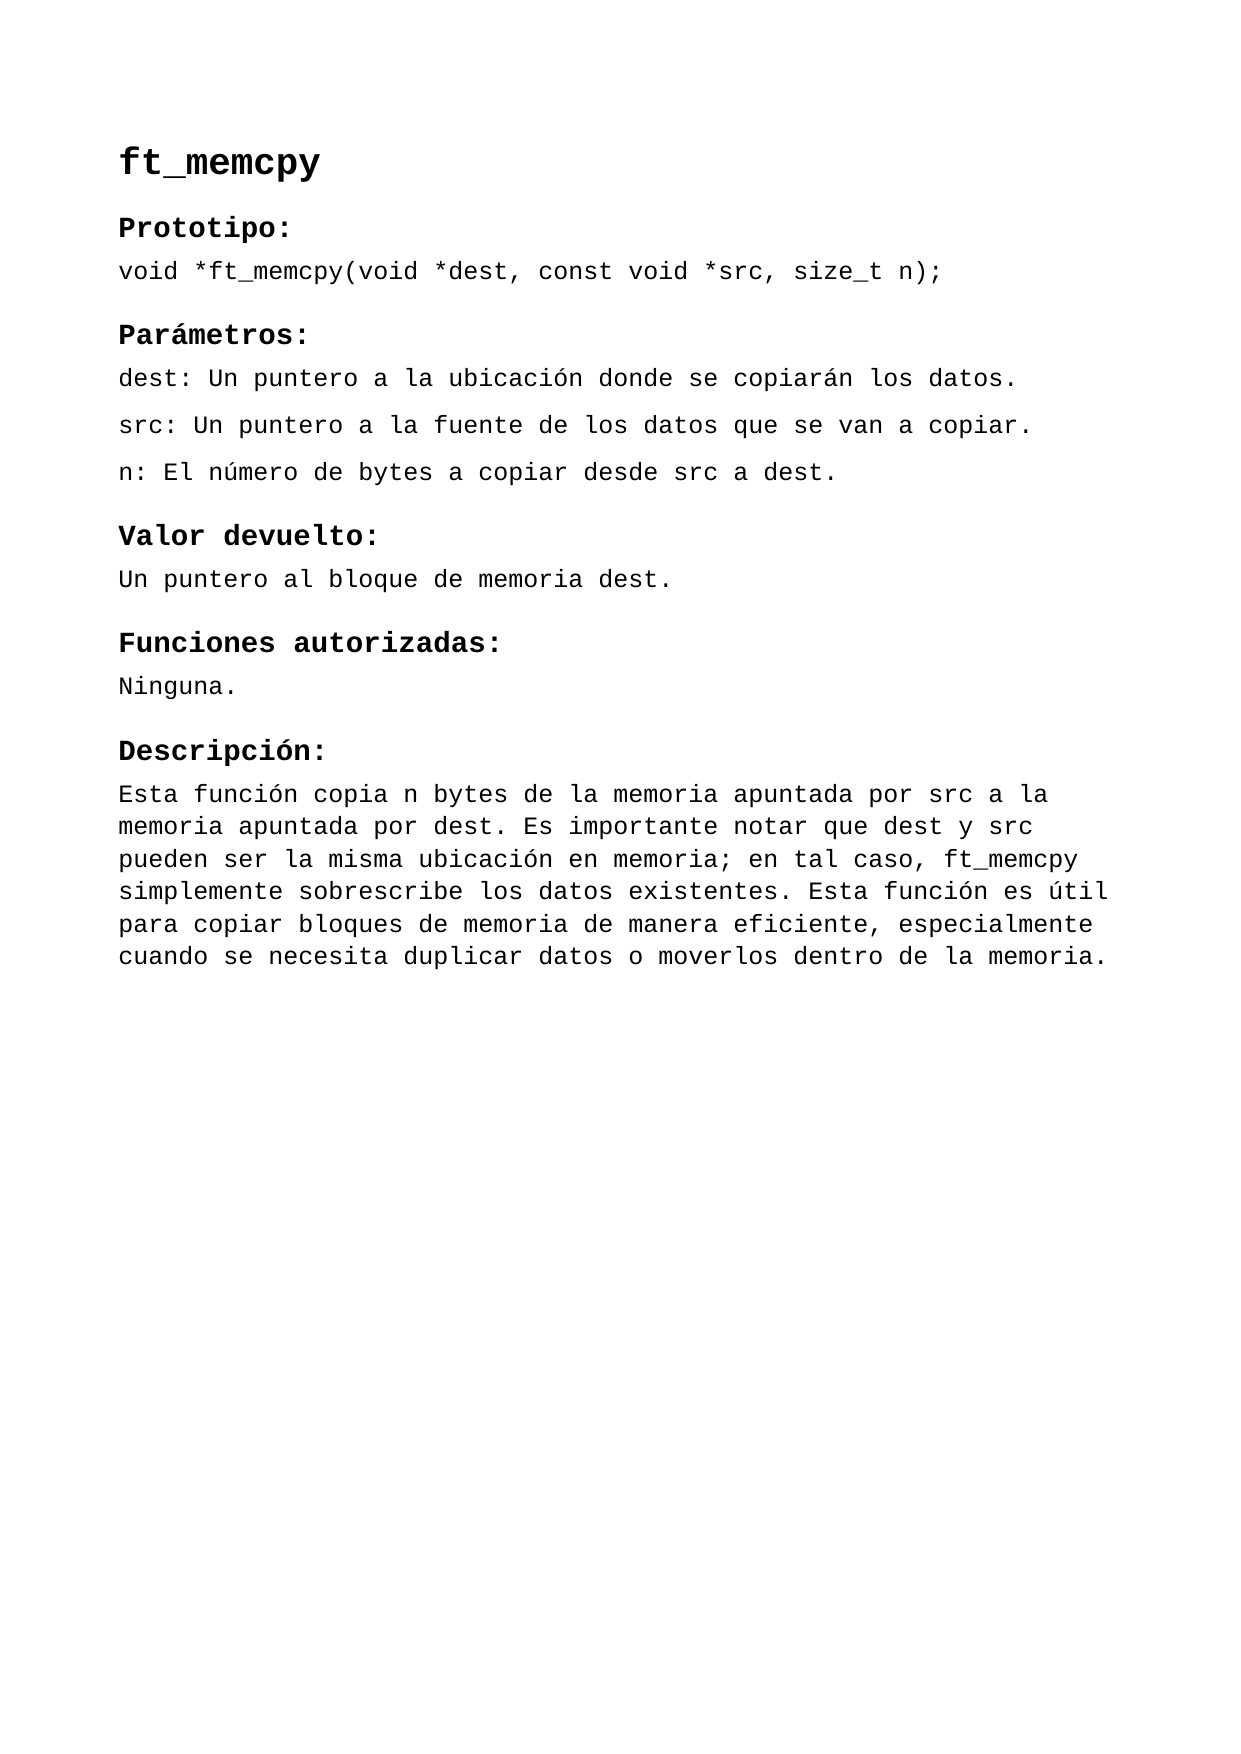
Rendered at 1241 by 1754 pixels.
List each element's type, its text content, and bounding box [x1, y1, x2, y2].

subtitle Descripción: [118, 736, 1122, 769]
subtitle Valor devuelto: [118, 521, 1122, 554]
text void *ft_memcpy(void *dest, const void *src, size_t n); [118, 258, 1122, 287]
subtitle Funciones autorizadas: [118, 628, 1122, 661]
text Ninguna. [118, 674, 1122, 702]
text Esta función copia n bytes de la memoria apuntada por src a la memoria apuntada por dest. Es importante notar que dest y src pueden ser la misma ubicación en memoria; en tal caso, ft_memcpy simplemente sobrescribe los datos existentes. Esta función es útil para copiar bloques de memoria de manera eficiente, especialmente cuando se necesita duplicar datos o moverlos dentro de la memoria. [118, 781, 1122, 972]
text n: El número de bytes a copiar desde src a dest. [118, 459, 1122, 488]
text dest: Un puntero a la ubicación donde se copiarán los datos. [118, 365, 1122, 394]
text src: Un puntero a la fuente de los datos que se van a copiar. [118, 412, 1122, 441]
text Un puntero al bloque de memoria dest. [118, 567, 1122, 595]
subtitle Parámetros: [118, 320, 1122, 353]
subtitle Prototipo: [118, 213, 1122, 246]
subtitle ft_memcpy [118, 143, 1122, 186]
